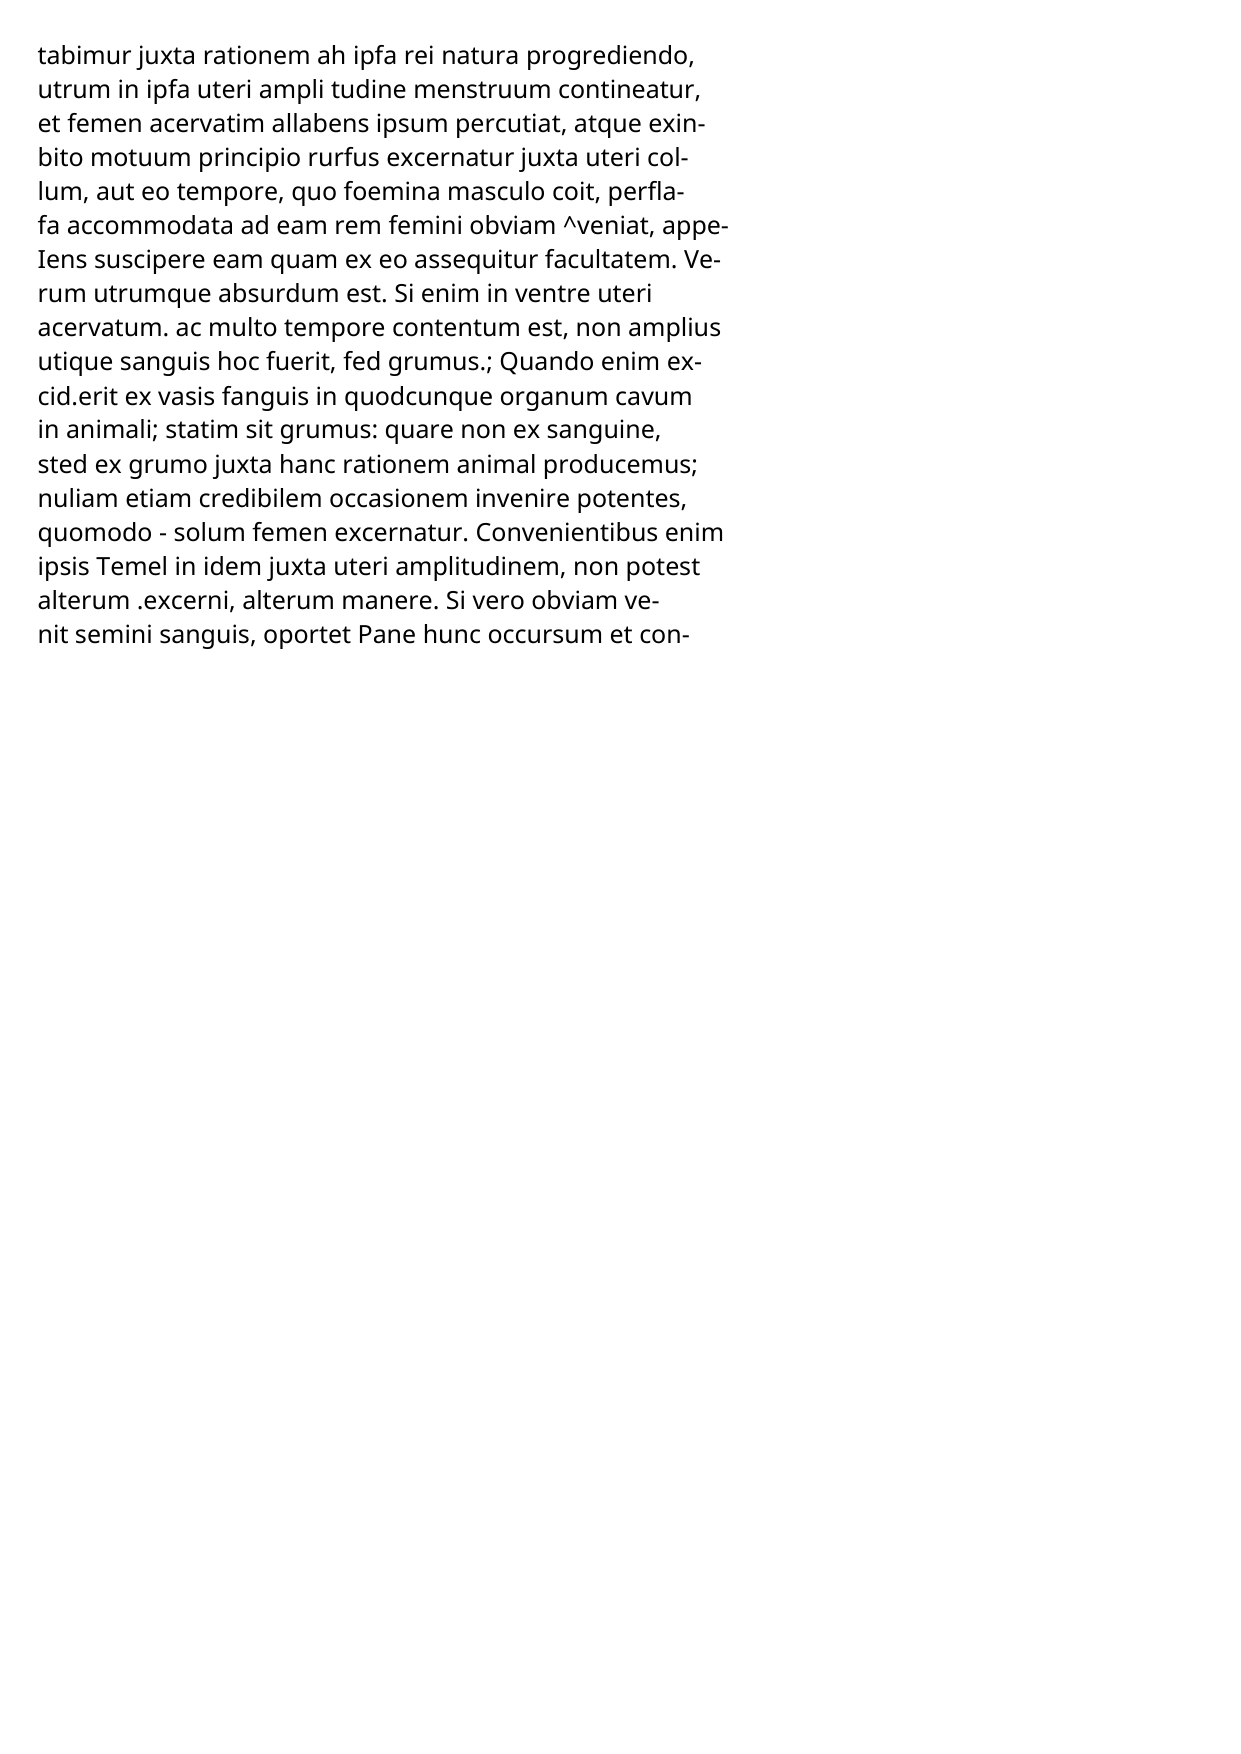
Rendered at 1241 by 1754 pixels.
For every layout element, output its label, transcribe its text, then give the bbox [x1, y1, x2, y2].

text tabimur juxta rationem ah ipfa rei natura progrediendo, utrum in ipfa uteri ampli tudine menstruum contineatur, et femen acervatim allabens ipsum percutiat, atque exin- bito motuum principio rurfus excernatur juxta uteri col- lum, aut eo tempore, quo foemina masculo coit, perfla- fa accommodata ad eam rem femini obviam ^veniat, appe- Iens suscipere eam quam ex eo assequitur facultatem. Ve- rum utrumque absurdum est. Si enim in ventre uteri acervatum. ac multo tempore contentum est, non amplius utique sanguis hoc fuerit, fed grumus.; Quando enim ex- cid.erit ex vasis fanguis in quodcunque organum cavum in animali; statim sit grumus: quare non ex sanguine, sted ex grumo juxta hanc rationem animal producemus; nuliam etiam credibilem occasionem invenire potentes, quomodo - solum femen excernatur. Convenientibus enim ipsis Temel in idem juxta uteri amplitudinem, non potest alterum .excerni, alterum manere. Si vero obviam ve- nit semini sanguis, oportet Pane hunc occursum et con- [37, 37, 1203, 651]
